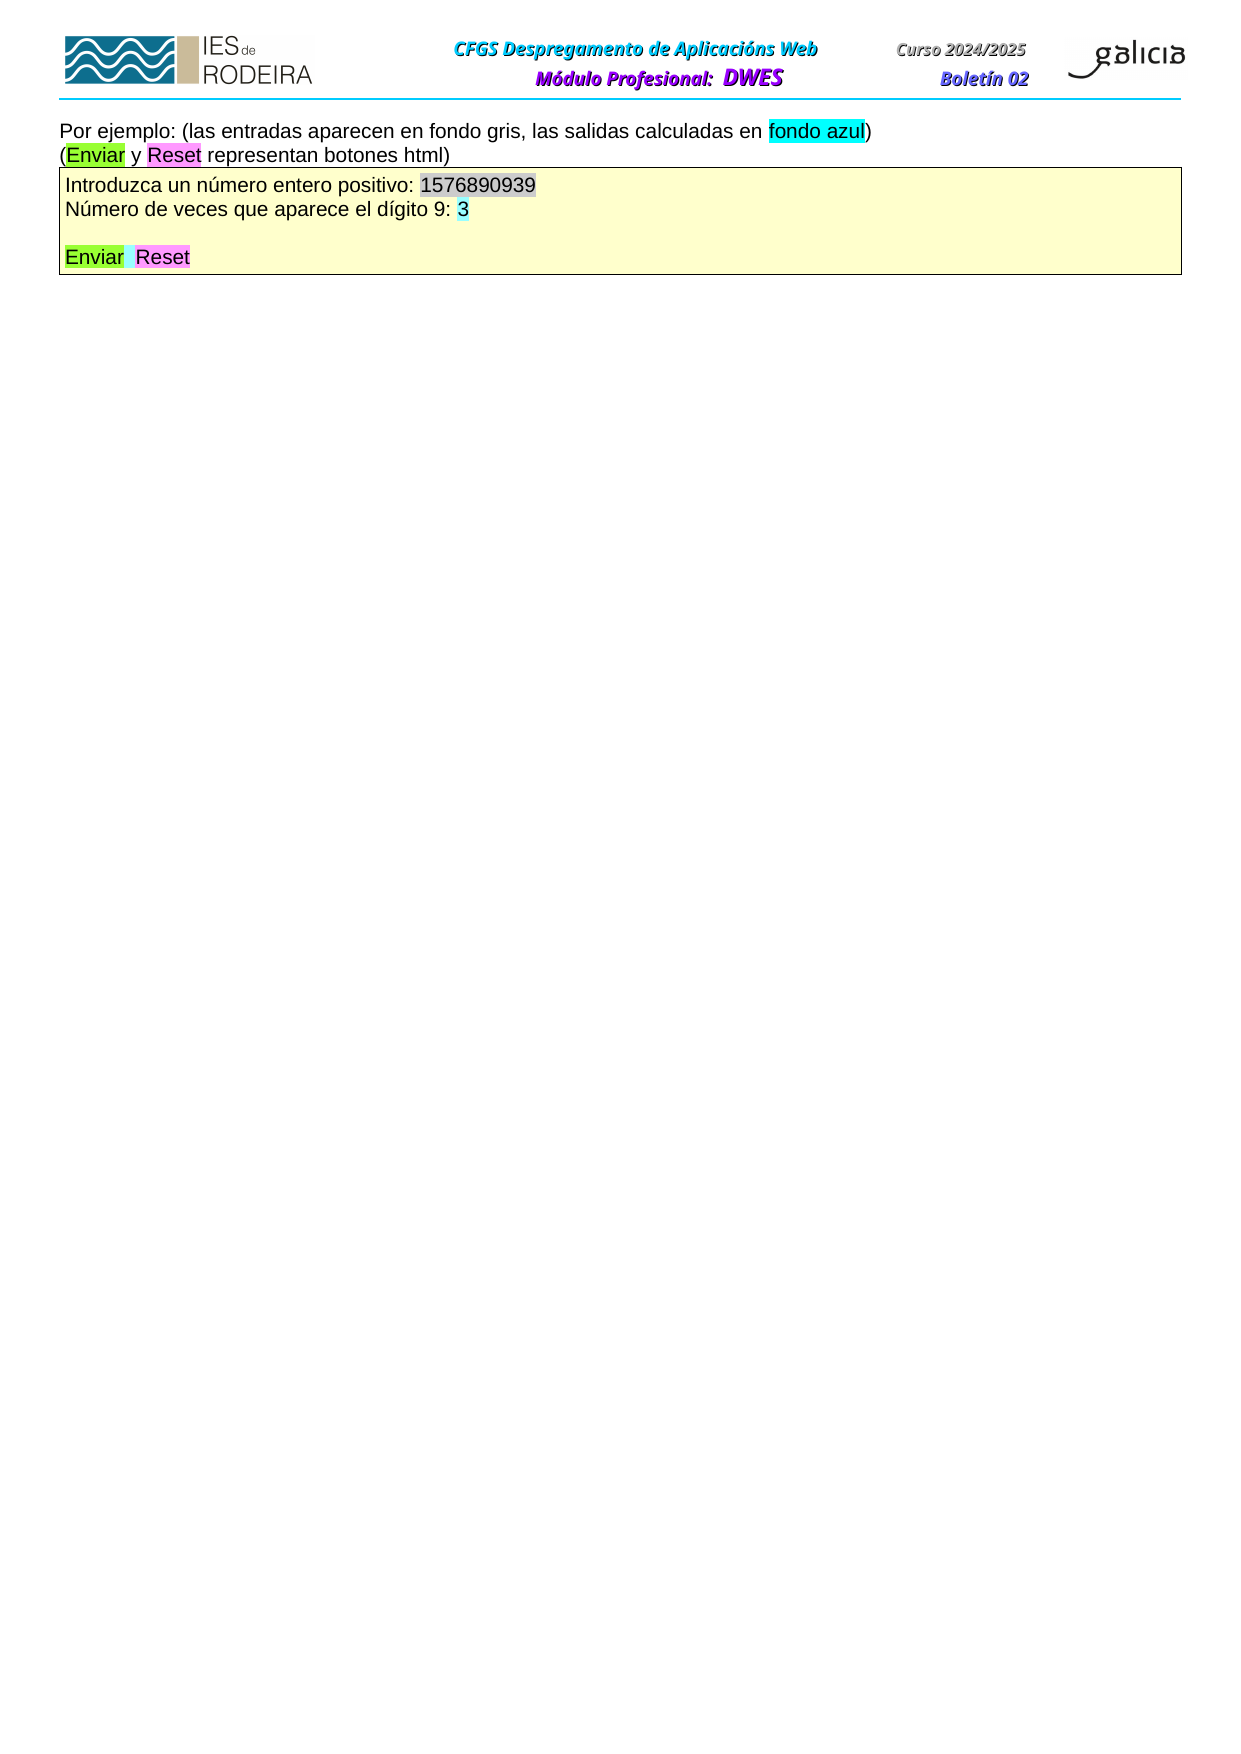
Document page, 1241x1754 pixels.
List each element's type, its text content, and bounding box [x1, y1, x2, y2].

text Por ejemplo: (las entradas aparecen en fondo gris, las salidas calculadas en fondo azul) [59, 119, 1181, 143]
picture [1069, 37, 1190, 82]
table_header Introduzca un número entero positivo: 1576890939 Número de veces que aparece el dígito 9: 3 Enviar Reset [60, 168, 1181, 274]
picture [64, 35, 315, 85]
text (Enviar y Reset representan botones html) [59, 143, 1181, 167]
